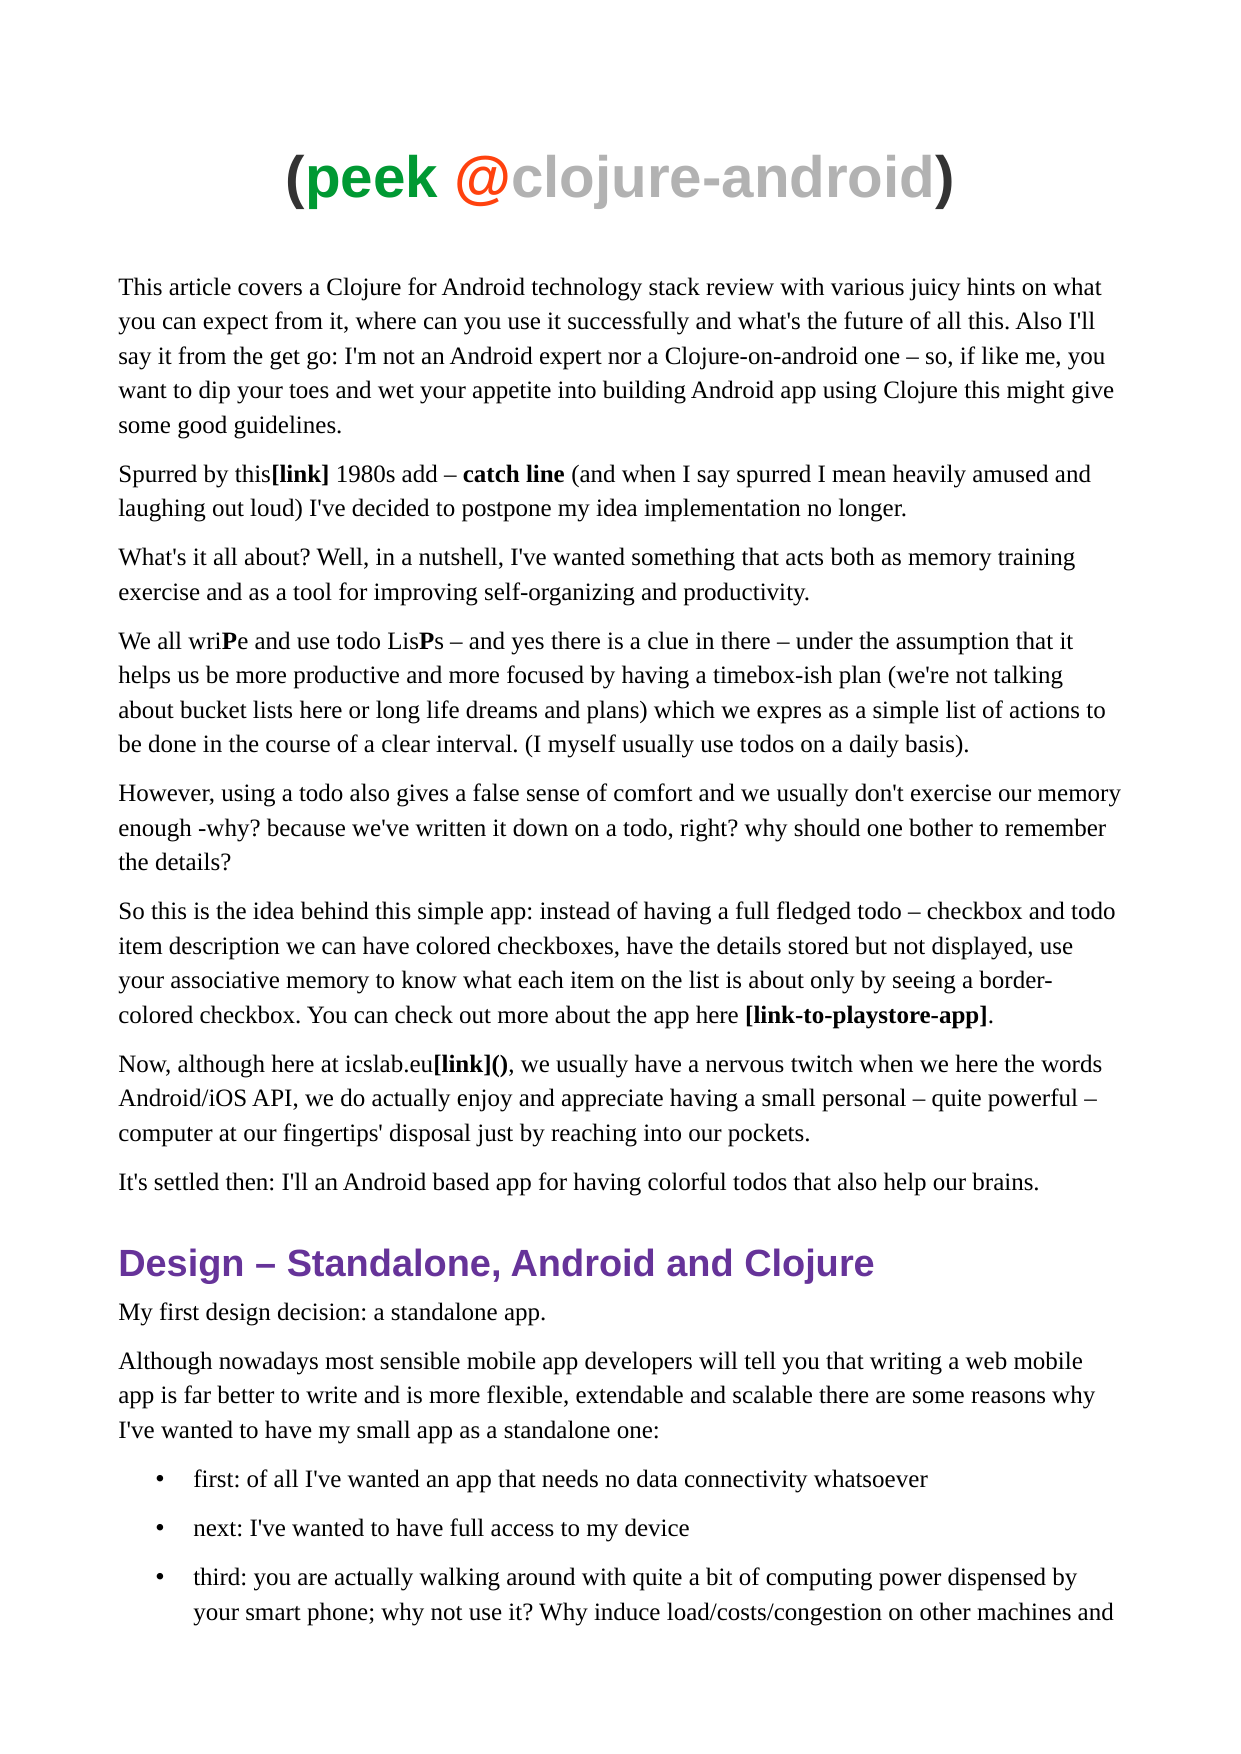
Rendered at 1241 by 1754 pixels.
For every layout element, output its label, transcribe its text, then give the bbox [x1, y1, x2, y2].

text So this is the idea behind this simple app: instead of having a full fledged todo – checkbox and todo item description we can have colored checkboxes, have the details stored but not displayed, use your associative memory to know what each item on the list is about only by seeing a border-colored checkbox. You can check out more about the app here [link-to-playstore-app]. [118, 896, 1122, 1028]
text We all wriPe and use todo LisPs – and yes there is a clue in there – under the assumption that it helps us be more productive and more focused by having a timebox-ish plan (we're not talking about bucket lists here or long life dreams and plans) which we expres as a simple list of actions to be done in the course of a clear interval. (I myself usually use todos on a daily basis). [118, 626, 1122, 758]
text Spurred by this[link] 1980s add – catch line (and when I say spurred I mean heavily amused and laughing out loud) I've decided to postpone my idea implementation no longer. [118, 459, 1122, 522]
text However, using a todo also gives a false sense of comfort and we usually don't exercise our memory enough -why? because we've written it down on a todo, right? why should one bother to remember the details? [118, 778, 1122, 876]
text Now, although here at icslab.eu[link](), we usually have a nervous twitch when we here the words Android/iOS API, we do actually enjoy and appreciate having a small personal – quite powerful – computer at our fingertips' disposal just by reaching into our pockets. [118, 1049, 1122, 1147]
text It's settled then: I'll an Android based app for having colorful todos that also help our brains. [118, 1167, 1122, 1196]
list third: you are actually walking around with quite a bit of computing power dispensed by your smart phone; why not use it? Why induce load/costs/congestion on other machines and [156, 1562, 1122, 1626]
list first: of all I've wanted an app that needs no data connectivity whatsoever [156, 1464, 1122, 1493]
text What's it all about? Well, in a nutshell, I've wanted something that acts both as memory training exercise and as a tool for improving self-organizing and productivity. [118, 542, 1122, 606]
list next: I've wanted to have full access to my device [156, 1513, 1122, 1542]
title (peek @clojure-android) [118, 143, 1122, 210]
text My first design decision: a standalone app. [118, 1297, 1122, 1326]
text This article covers a Clojure for Android technology stack review with various juicy hints on what you can expect from it, where can you use it successfully and what's the future of all this. Also I'll say it from the get go: I'm not an Android expert nor a Clojure-on-android one – so, if like me, you want to dip your toes and wet your appetite into building Android app using Clojure this might give some good guidelines. [118, 272, 1122, 438]
subtitle Design – Standalone, Android and Clojure [118, 1241, 1122, 1284]
text Although nowadays most sensible mobile app developers will tell you that writing a web mobile app is far better to write and is more flexible, extendable and scalable there are some reasons why I've wanted to have my small app as a standalone one: [118, 1346, 1122, 1444]
